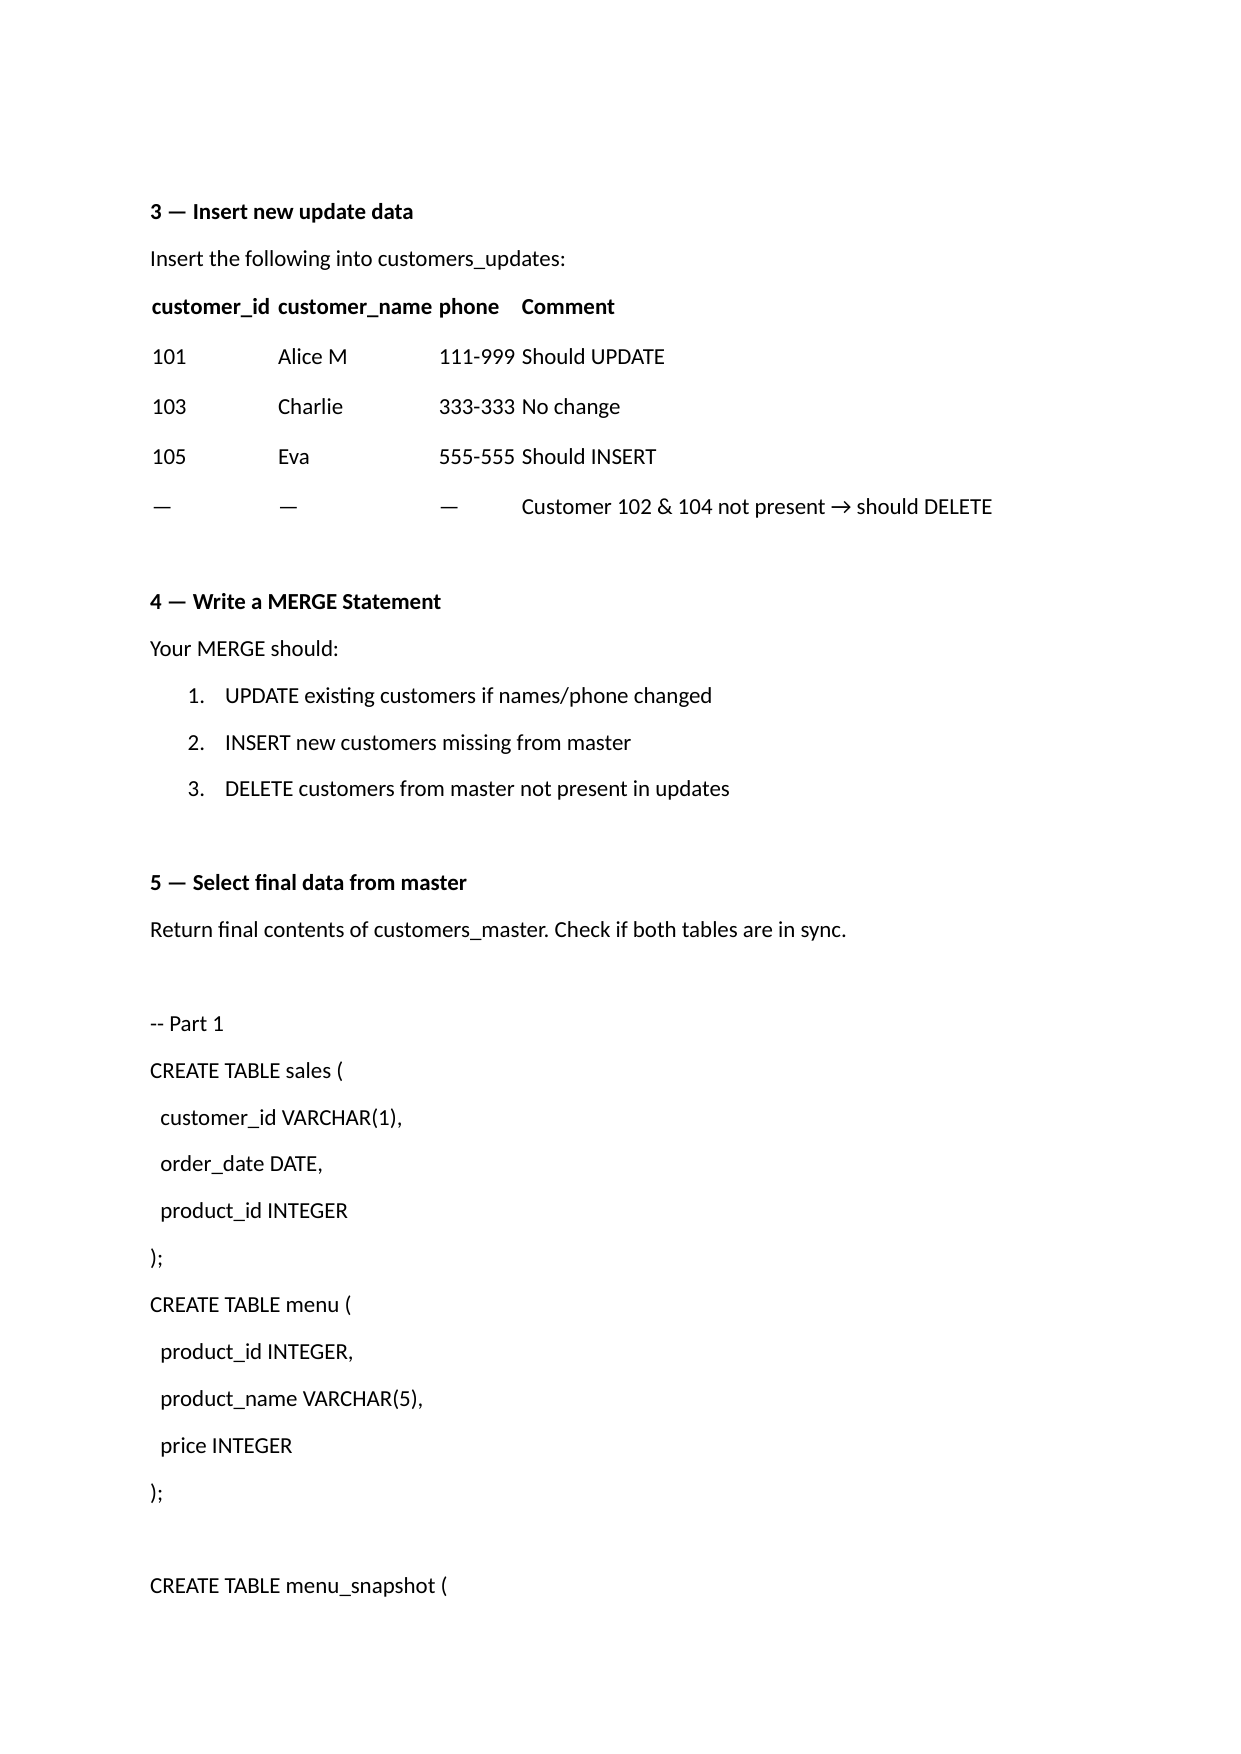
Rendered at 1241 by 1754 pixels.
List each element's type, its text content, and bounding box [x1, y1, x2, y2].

text order_date DATE, [150, 1149, 1090, 1177]
table_cell 105 [150, 440, 276, 490]
table_cell 333-333 [437, 390, 520, 440]
table_cell 111-999 [437, 341, 520, 390]
table_cell Alice M [276, 341, 437, 390]
table_cell Should UPDATE [520, 341, 999, 390]
text CREATE TABLE sales ( [150, 1056, 1090, 1084]
text product_id INTEGER, [150, 1337, 1090, 1365]
table_cell — [437, 490, 520, 540]
list INSERT new customers missing from master [187, 728, 1090, 756]
text product_id INTEGER [150, 1196, 1090, 1224]
text CREATE TABLE menu ( [150, 1290, 1090, 1318]
table_cell Customer 102 & 104 not present → should DELETE [520, 490, 999, 540]
table_cell 103 [150, 390, 276, 440]
text ); [150, 1243, 1090, 1271]
text -- Part 1 [150, 1009, 1090, 1037]
text 4 — Write a MERGE Statement [150, 587, 1090, 615]
table_cell — [276, 490, 437, 540]
text CREATE TABLE menu_snapshot ( [150, 1571, 1090, 1599]
text 3 — Insert new update data [150, 197, 1090, 225]
table_cell — [150, 490, 276, 540]
text ); [150, 1478, 1090, 1506]
table_cell Charlie [276, 390, 437, 440]
text Insert the following into customers_updates: [150, 244, 1090, 272]
table_cell 555-555 [437, 440, 520, 490]
text Return final contents of customers_master. Check if both tables are in sync. [150, 915, 1090, 943]
table_cell 101 [150, 341, 276, 390]
table_cell No change [520, 390, 999, 440]
table_header customer_id [150, 291, 276, 341]
list UPDATE existing customers if names/phone changed [187, 681, 1090, 709]
table_header customer_name [276, 291, 437, 341]
text 5 — Select final data from master [150, 868, 1090, 896]
text customer_id VARCHAR(1), [150, 1103, 1090, 1131]
text price INTEGER [150, 1431, 1090, 1459]
table_cell Eva [276, 440, 437, 490]
text product_name VARCHAR(5), [150, 1384, 1090, 1412]
list DELETE customers from master not present in updates [187, 774, 1090, 802]
text Your MERGE should: [150, 634, 1090, 662]
table_header Comment [520, 291, 999, 341]
table_cell Should INSERT [520, 440, 999, 490]
table_header phone [437, 291, 520, 341]
